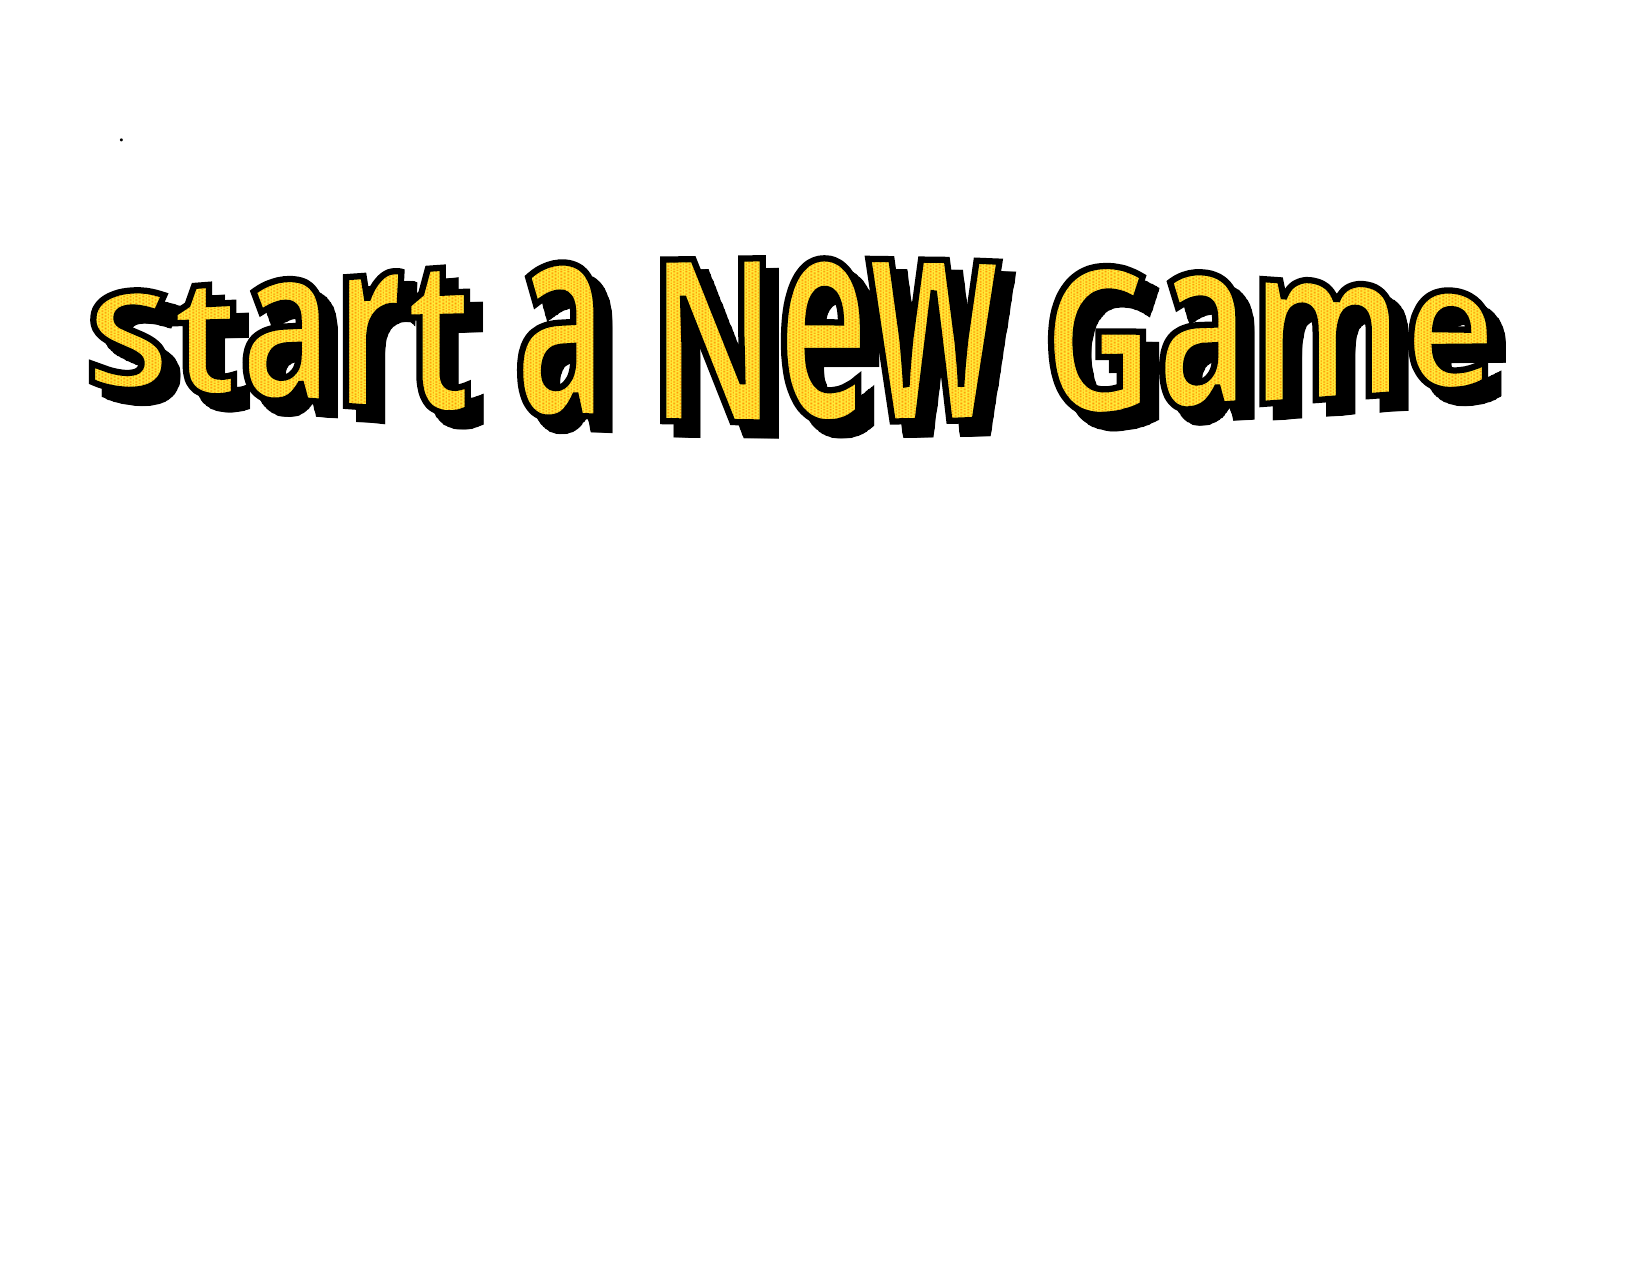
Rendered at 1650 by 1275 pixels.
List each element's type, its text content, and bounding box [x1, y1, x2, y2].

picture [1415, 294, 1486, 386]
text . [118, 118, 1532, 147]
picture [1055, 270, 1139, 411]
picture [524, 266, 593, 414]
picture [412, 272, 464, 410]
picture [1166, 276, 1235, 406]
picture [249, 283, 318, 398]
picture [873, 263, 995, 418]
picture [667, 262, 759, 419]
picture [1266, 283, 1389, 400]
picture [350, 275, 398, 404]
picture [178, 289, 230, 393]
picture [96, 294, 161, 386]
picture [788, 262, 859, 419]
